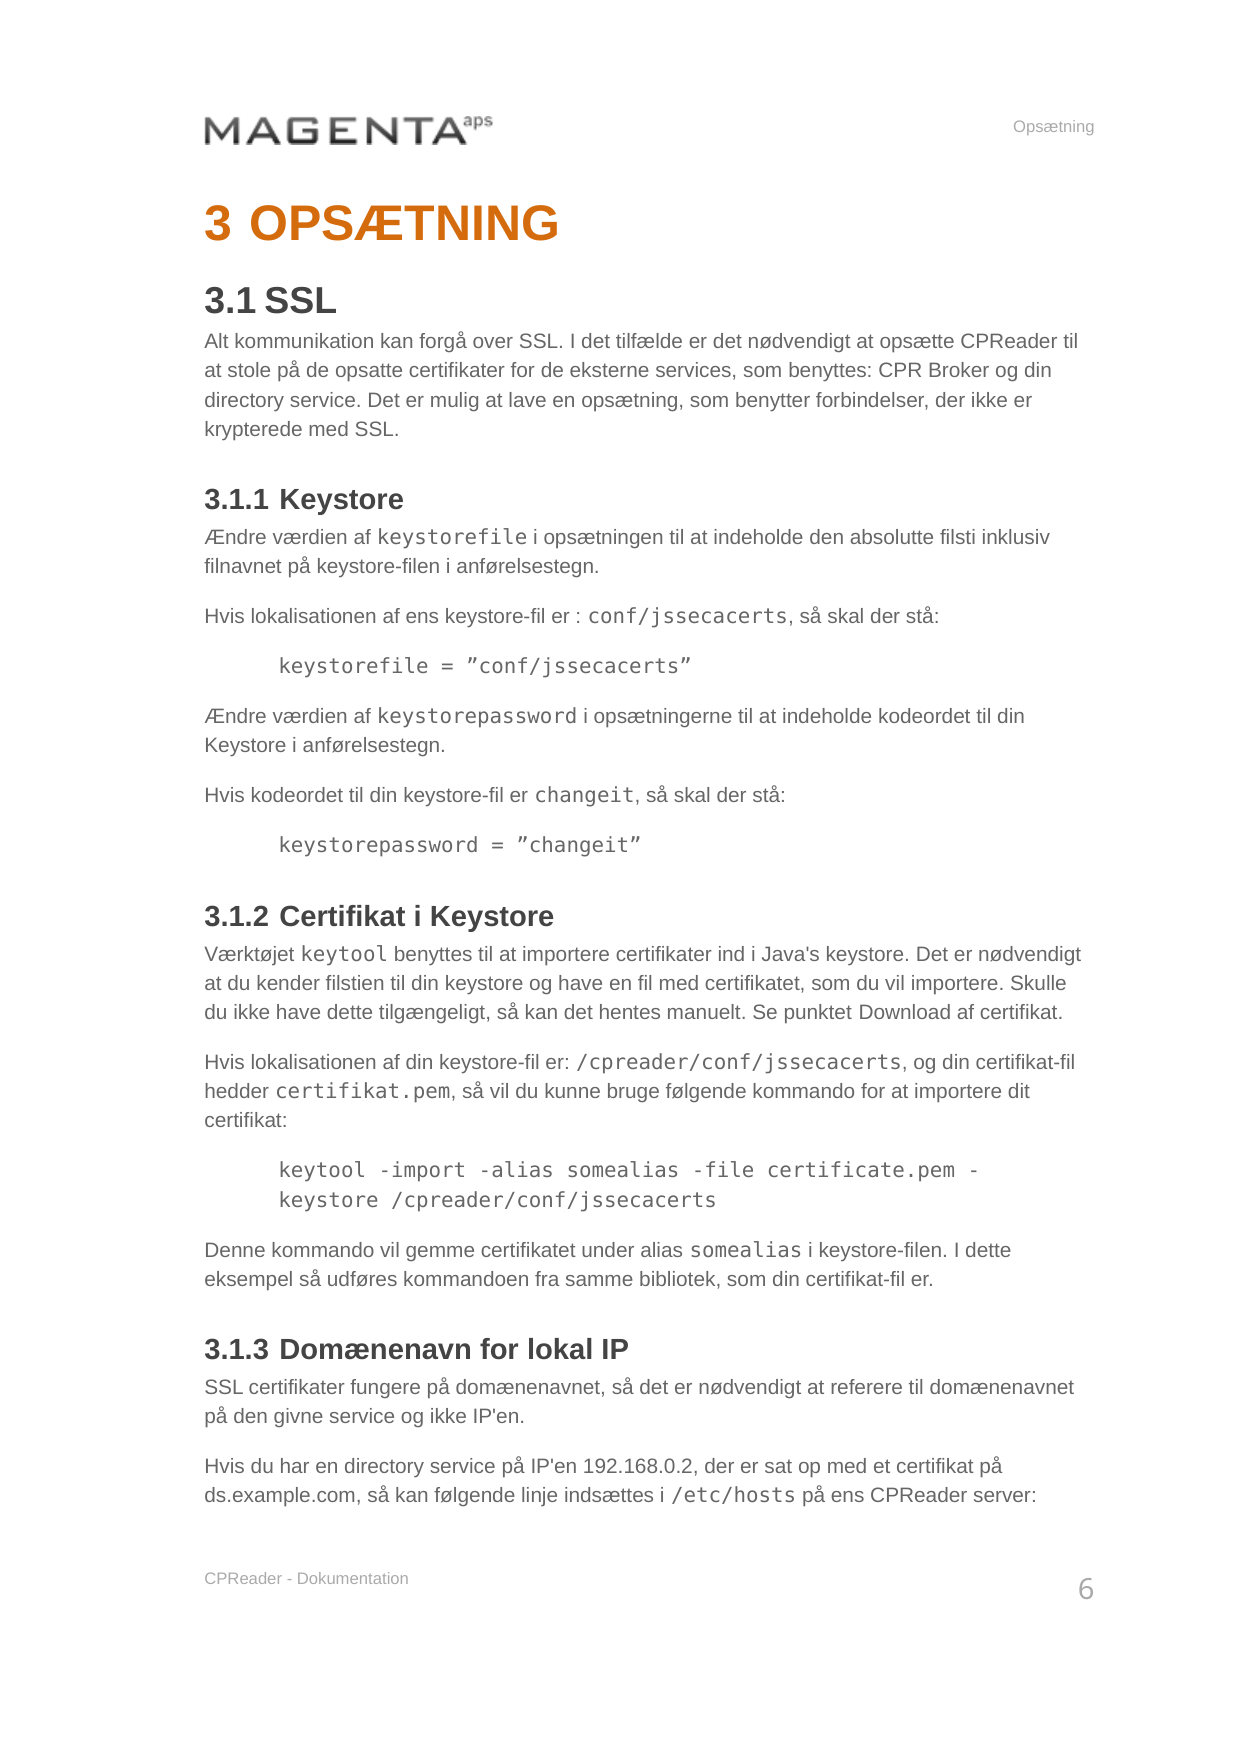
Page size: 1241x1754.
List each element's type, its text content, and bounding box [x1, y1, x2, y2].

subtitle Opsætning [204, 194, 1094, 252]
picture [204, 116, 494, 145]
text Ændre værdien af keystorefile i opsætningen til at indeholde den absolutte filsti inklusiv filnavnet på keystore-filen i anførelsestegn. [204, 521, 1094, 579]
text keystorefile = ”conf/jssecacerts” [204, 650, 1094, 679]
subtitle Keystore [204, 463, 1094, 521]
text Hvis kodeordet til din keystore-fil er changeit, så skal der stå: [204, 779, 1094, 809]
text Denne kommando vil gemme certifikatet under alias somealias i keystore-filen. I dette eksempel så udføres kommandoen fra samme bibliotek, som din certifikat-fil er. [204, 1234, 1094, 1292]
subtitle Domænenavn for lokal IP [204, 1313, 1094, 1371]
text Hvis lokalisationen af ens keystore-fil er : conf/jssecacerts, så skal der stå: [204, 600, 1094, 629]
subtitle Certifikat i Keystore [204, 879, 1094, 938]
text Ændre værdien af keystorepassword i opsætningerne til at indeholde kodeordet til din Keystore i anførelsestegn. [204, 700, 1094, 759]
subtitle SSL [204, 267, 1094, 325]
text Hvis lokalisationen af din keystore-fil er: /cpreader/conf/jssecacerts, og din certifikat-fil hedder certifikat.pem, så vil du kunne bruge følgende kommando for at importere dit certifikat: [204, 1046, 1094, 1134]
text SSL certifikater fungere på domænenavnet, så det er nødvendigt at referere til domænenavnet på den givne service og ikke IP'en. [204, 1371, 1094, 1429]
text Værktøjet keytool benyttes til at importere certifikater ind i Java's keystore. Det er nødvendigt at du kender filstien til din keystore og have en fil med certifikatet, som du vil importere. Skulle du ikke have dette tilgængeligt, så kan det hentes manuelt. Se punktet Download af certifikat. [204, 938, 1094, 1025]
text keytool -import -alias somealias -file certificate.pem -keystore /cpreader/conf/jssecacerts [278, 1154, 1094, 1213]
text Alt kommunikation kan forgå over SSL. I det tilfælde er det nødvendigt at opsætte CPReader til at stole på de opsatte certifikater for de eksterne services, som benyttes: CPR Broker og din directory service. Det er mulig at lave en opsætning, som benytter forbindelser, der ikke er krypterede med SSL. [204, 325, 1094, 442]
text keystorepassword = ”changeit” [204, 829, 1094, 859]
text Hvis du har en directory service på IP'en 192.168.0.2, der er sat op med et certifikat på ds.example.com, så kan følgende linje indsættes i /etc/hosts på ens CPReader server: [204, 1450, 1094, 1509]
